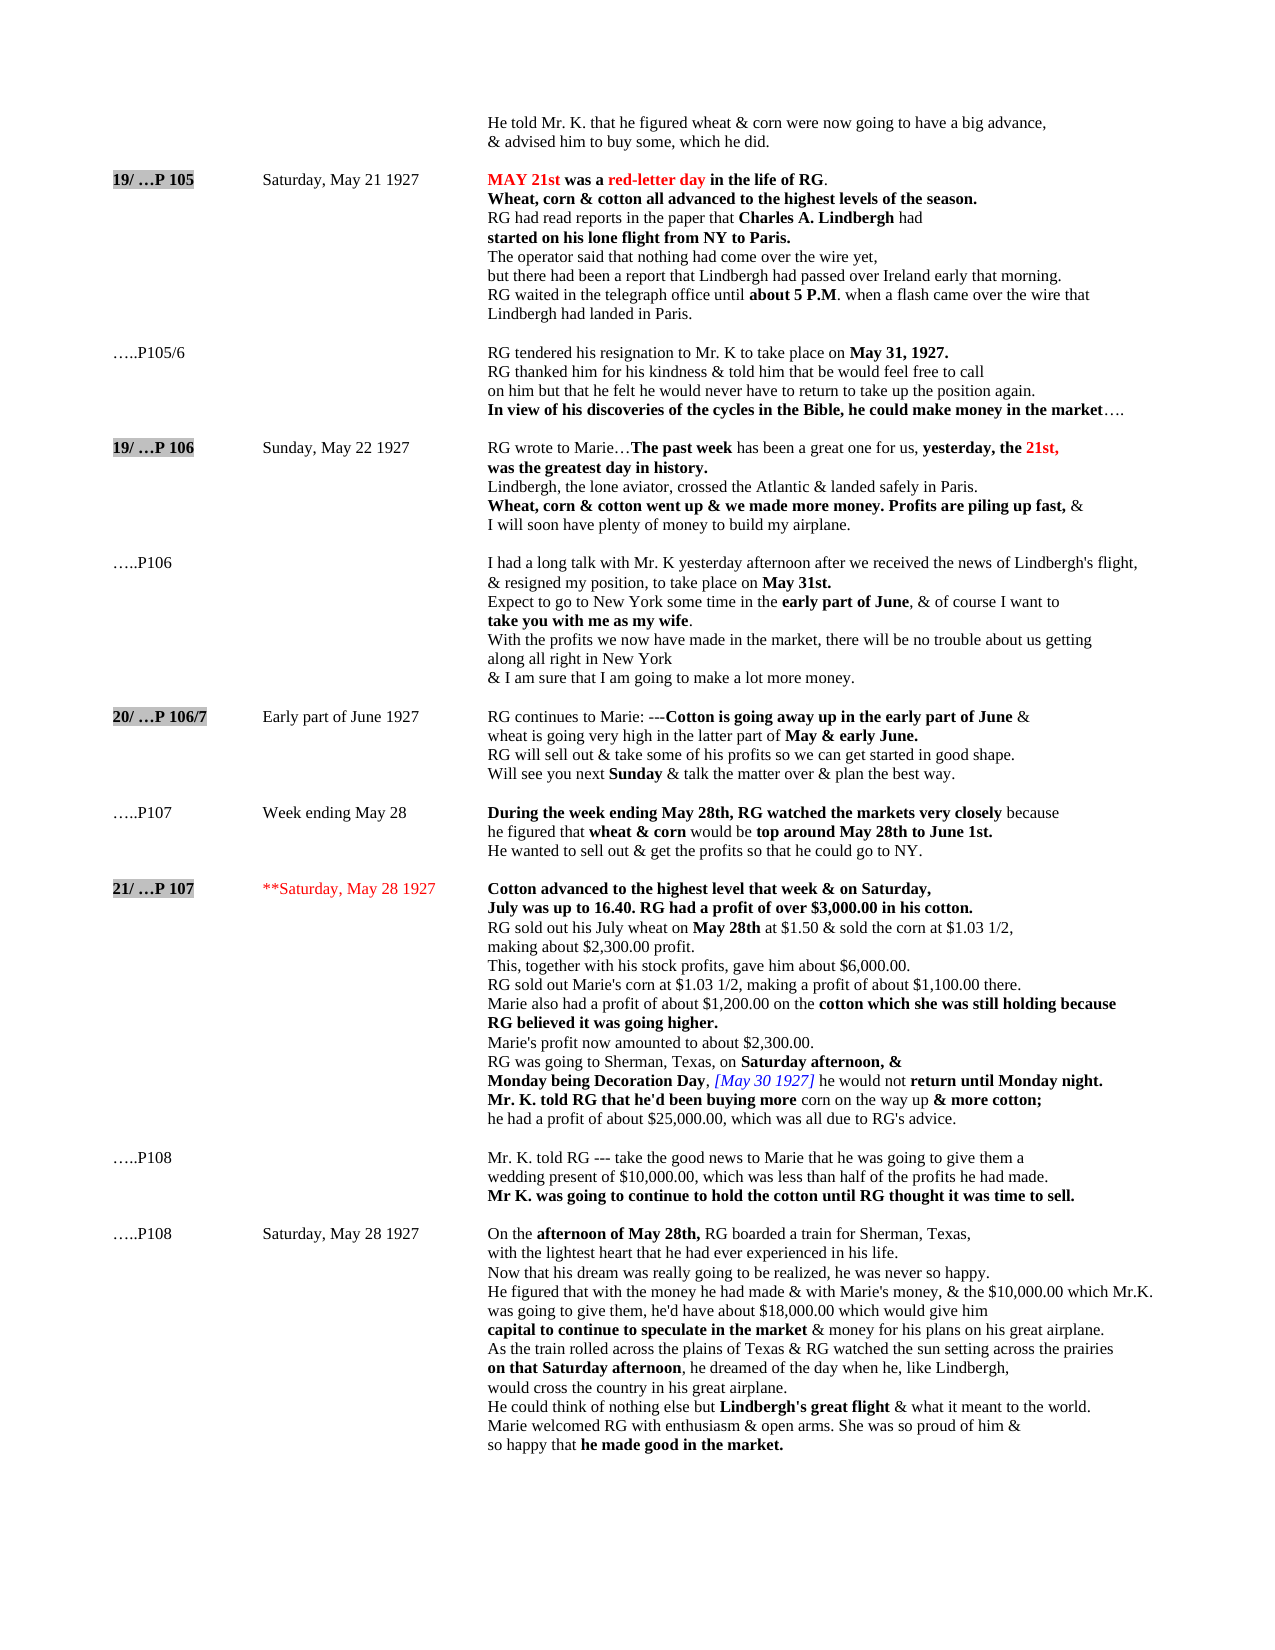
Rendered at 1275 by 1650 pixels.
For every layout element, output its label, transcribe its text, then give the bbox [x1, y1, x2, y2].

text In view of his discoveries of the cycles in the Bible, he could make money in the market…. [412, 400, 1162, 419]
text Lindbergh had landed in Paris. [412, 304, 1162, 323]
text Mr. K. told RG that he'd been buying more corn on the way up & more cotton; [412, 1090, 1162, 1109]
text Wheat, corn & cotton went up & we made more money. Profits are piling up fast, & [412, 496, 1162, 515]
text RG sold out Marie's corn at $1.03 1/2, making a profit of about $1,100.00 there. [412, 975, 1162, 994]
text RG waited in the telegraph office until about 5 P.M. when a flash came over the wire that [412, 285, 1162, 304]
text Marie also had a profit of about $1,200.00 on the cotton which she was still holding because [412, 994, 1162, 1013]
text I will soon have plenty of money to build my airplane. [412, 515, 1162, 534]
text …..P106 I had a long talk with Mr. K yesterday afternoon after we received the news of Lindbergh's flight, [112, 553, 1162, 572]
text …..P107 Week ending May 28 During the week ending May 28th, RG watched the markets very closely because [112, 802, 1162, 822]
text As the train rolled across the plains of Texas & RG watched the sun setting across the prairies [412, 1339, 1162, 1358]
text He told Mr. K. that he figured wheat & corn were now going to have a big advance, [412, 112, 1162, 132]
text 19/ …P 106 Sunday, May 22 1927 RG wrote to Marie…The past week has been a great one for us, yesterday, the 21st, [112, 438, 1162, 457]
text RG was going to Sherman, Texas, on Saturday afternoon, & [412, 1052, 1162, 1071]
text With the profits we now have made in the market, there will be no trouble about us getting [412, 630, 1162, 649]
text RG will sell out & take some of his profits so we can get started in good shape. [412, 745, 1162, 764]
text take you with me as my wife. [412, 611, 1162, 630]
text 20/ …P 106/7 Early part of June 1927 RG continues to Marie: ---Cotton is going away up in the early part of June & [112, 707, 1162, 726]
text he figured that wheat & corn would be top around May 28th to June 1st. [112, 822, 1162, 841]
text wheat is going very high in the latter part of May & early June. [112, 726, 1162, 745]
text He wanted to sell out & get the profits so that he could go to NY. [487, 841, 1162, 860]
text RG believed it was going higher. [412, 1013, 1162, 1032]
text Expect to go to New York some time in the early part of June, & of course I want to [412, 592, 1162, 611]
text would cross the country in his great airplane. [412, 1377, 1162, 1397]
text RG thanked him for his kindness & told him that be would feel free to call [112, 362, 1162, 381]
text & advised him to buy some, which he did. [412, 132, 1162, 151]
text Now that his dream was really going to be realized, he was never so happy. [412, 1262, 1162, 1282]
text on that Saturday afternoon, he dreamed of the day when he, like Lindbergh, [412, 1358, 1162, 1377]
text …..P105/6 RG tendered his resignation to Mr. K to take place on May 31, 1927. [112, 342, 1162, 362]
text & resigned my position, to take place on May 31st. [112, 572, 1162, 592]
text but there had been a report that Lindbergh had passed over Ireland early that morning. [412, 266, 1162, 285]
text was the greatest day in history. [112, 457, 1162, 477]
text He could think of nothing else but Lindbergh's great flight & what it meant to the world. [412, 1397, 1162, 1416]
text with the lightest heart that he had ever experienced in his life. [112, 1243, 1162, 1262]
text July was up to 16.40. RG had a profit of over $3,000.00 in his cotton. [112, 898, 1162, 917]
text This, together with his stock profits, gave him about $6,000.00. [412, 956, 1162, 975]
text Lindbergh, the lone aviator, crossed the Atlantic & landed safely in Paris. [412, 477, 1162, 496]
text RG had read reports in the paper that Charles A. Lindbergh had [412, 208, 1162, 227]
text The operator said that nothing had come over the wire yet, [412, 247, 1162, 266]
text & I am sure that I am going to make a lot more money. [412, 668, 1162, 687]
text Marie's profit now amounted to about $2,300.00. [412, 1032, 1162, 1052]
text Marie welcomed RG with enthusiasm & open arms. She was so proud of him & [412, 1416, 1162, 1435]
text so happy that he made good in the market. [412, 1435, 1162, 1454]
text …..P108 Mr. K. told RG --- take the good news to Marie that he was going to give them a [112, 1147, 1162, 1167]
text Will see you next Sunday & talk the matter over & plan the best way. [412, 764, 1162, 783]
text He figured that with the money he had made & with Marie's money, & the $10,000.00 which Mr.K. was going to give them, he'd have about $18,000.00 which would give him [412, 1282, 1162, 1320]
text 19/ …P 105 Saturday, May 21 1927 MAY 21st was a red-letter day in the life of RG. [112, 170, 1162, 189]
text wedding present of $10,000.00, which was less than half of the profits he had made. [112, 1167, 1162, 1186]
text along all right in New York [412, 649, 1162, 668]
text he had a profit of about $25,000.00, which was all due to RG's advice. [412, 1109, 1162, 1128]
text started on his lone flight from NY to Paris. [412, 227, 1162, 247]
text Wheat, corn & cotton all advanced to the highest levels of the season. [112, 189, 1162, 208]
text RG sold out his July wheat on May 28th at $1.50 & sold the corn at $1.03 1/2, [412, 917, 1162, 937]
text 21/ …P 107 **Saturday, May 28 1927 Cotton advanced to the highest level that week & on Saturday, [112, 879, 1162, 898]
text making about $2,300.00 profit. [412, 937, 1162, 956]
text …..P108 Saturday, May 28 1927 On the afternoon of May 28th, RG boarded a train for Sherman, Texas, [112, 1224, 1162, 1243]
text Mr K. was going to continue to hold the cotton until RG thought it was time to sell. [412, 1186, 1162, 1205]
text on him but that he felt he would never have to return to take up the position again. [412, 381, 1162, 400]
text capital to continue to speculate in the market & money for his plans on his great airplane. [412, 1320, 1162, 1339]
text Monday being Decoration Day, [May 30 1927] he would not return until Monday night. [412, 1071, 1162, 1090]
